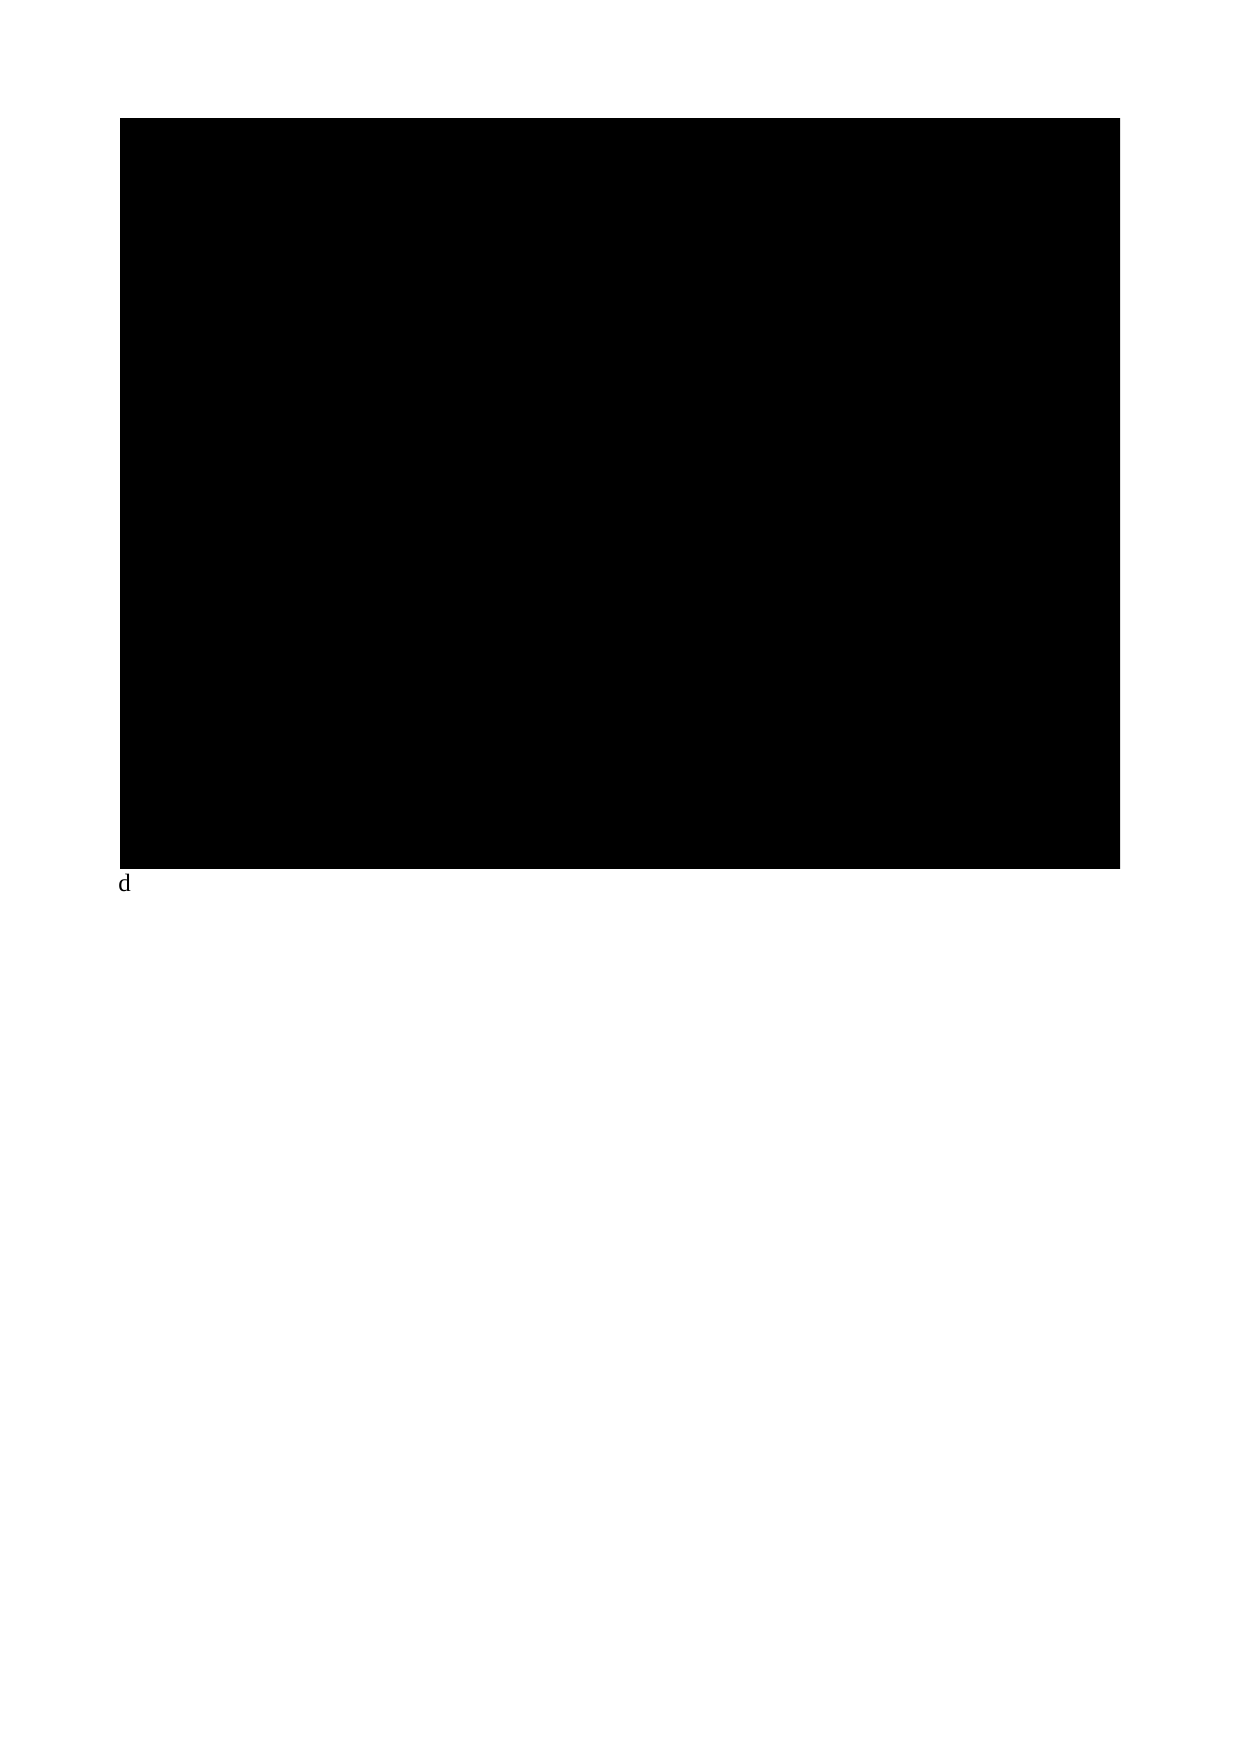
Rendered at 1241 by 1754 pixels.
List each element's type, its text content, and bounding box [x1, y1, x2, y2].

text d [118, 118, 1122, 897]
picture [120, 118, 1121, 869]
